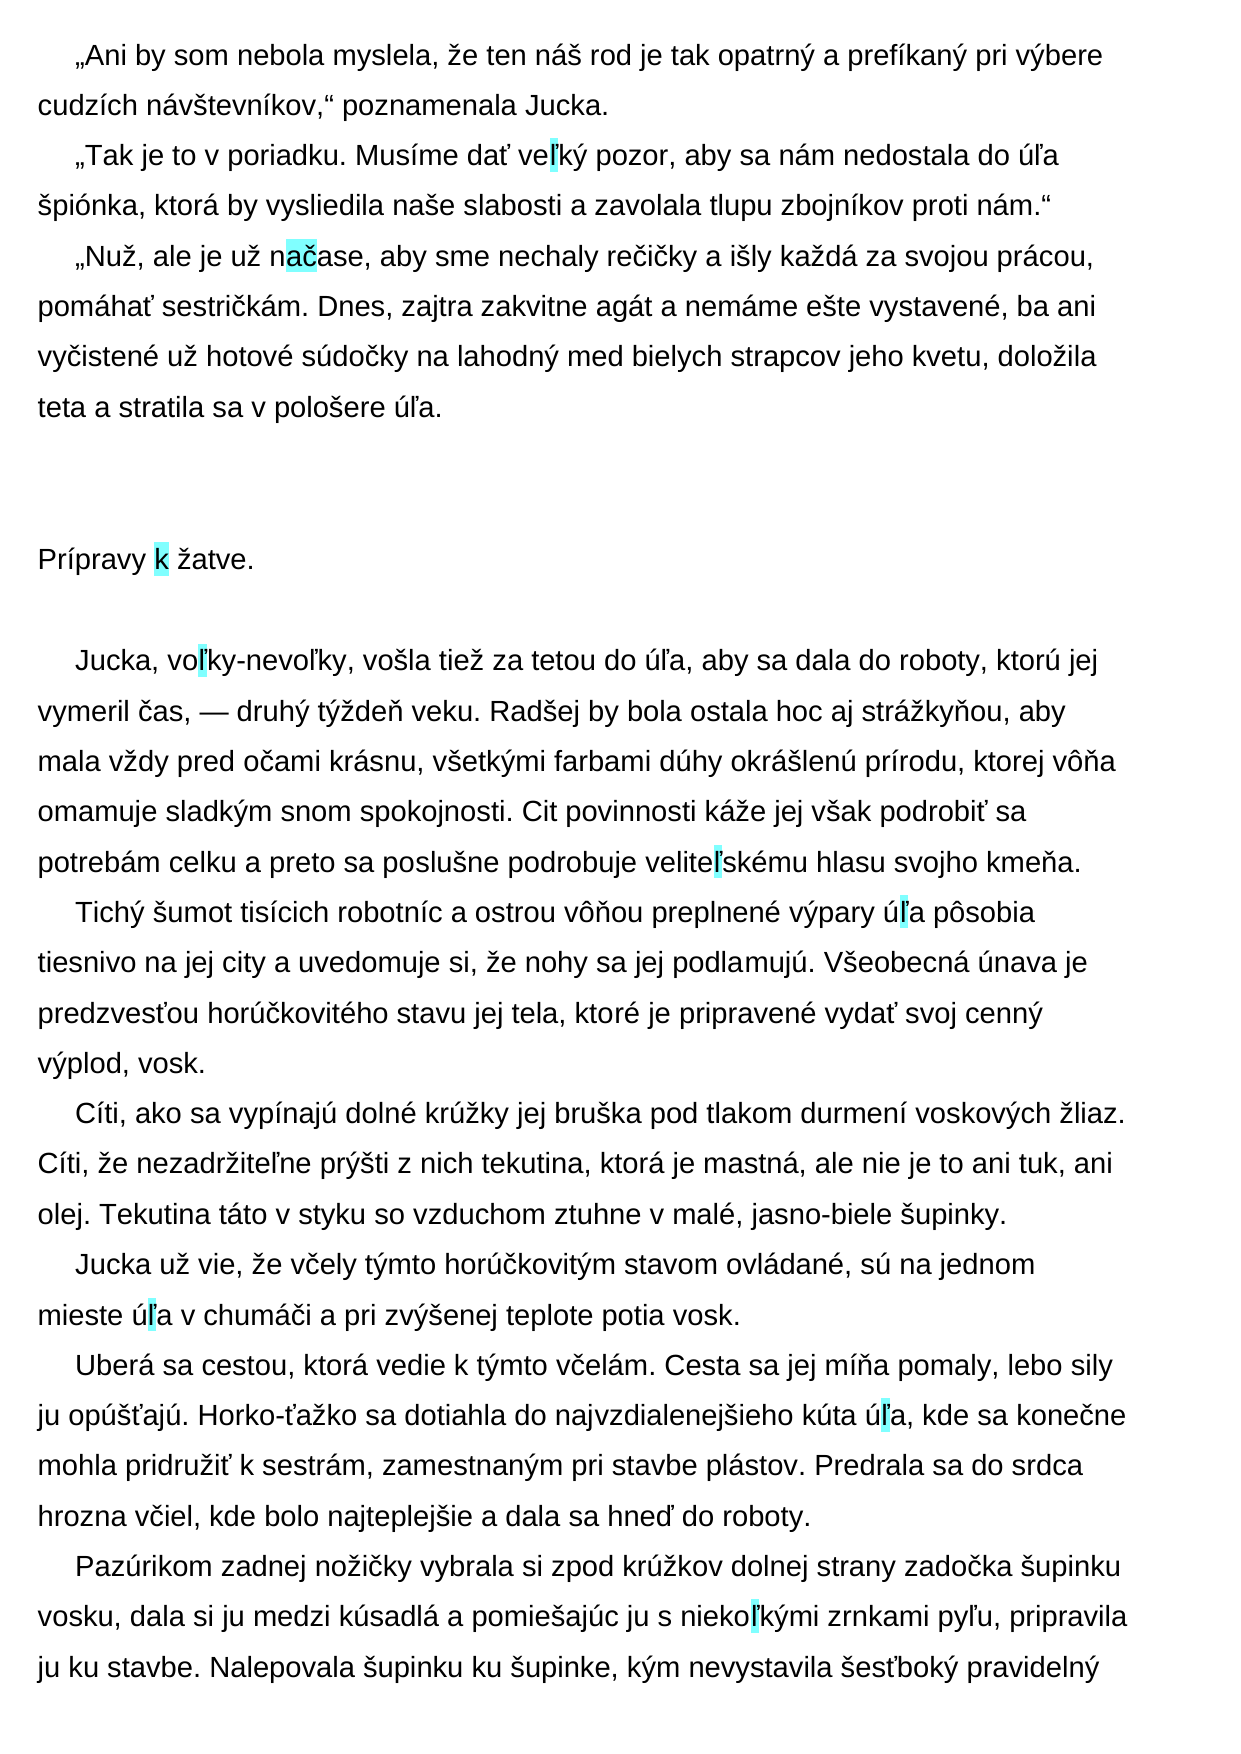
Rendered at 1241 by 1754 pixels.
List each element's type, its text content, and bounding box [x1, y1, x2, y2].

text Jucka už vie, že včely týmto horúčkovitým stavom ovládané, sú na jednom mieste úľa v chumáči a pri zvýšenej teplote potia vosk. [37, 1247, 1130, 1331]
text Jucka, voľky-nevoľky, vošla tiež za tetou do úľa, aby sa dala do roboty, ktorú jej vymeril čas, — druhý týždeň veku. Radšej by bola ostala hoc aj strážkyňou, aby mala vždy pred očami krásnu, všetkými farbami dúhy okrášlenú prírodu, ktorej vôňa omamuje sladkým snom spokojnosti. Cit povinnosti káže jej však podrobiť sa potrebám celku a preto sa po­slušne podrobuje veliteľskému hlasu svojho kmeňa. [37, 643, 1130, 878]
text „Tak je to v poriadku. Musíme dať veľký pozor, aby sa nám nedostala do úľa špiónka, ktorá by vysliedila naše slabosti a zavolala tlupu zbojníkov proti nám.“ [37, 138, 1130, 222]
text Tichý šumot tisícich robotníc a ostrou vôňou preplnené výpary úľa pôsobia tiesnivo na jej city a uvedomuje si, že nohy sa jej podla­mujú. Všeobecná únava je predzvesťou horúčkovitého stavu jej tela, kto­ré je pripravené vydať svoj cenný výplod, vosk. [37, 895, 1130, 1079]
text Cíti, ako sa vypínajú dolné krúžky jej bruška pod tlakom durmení voskových žliaz. Cíti, že nezadržiteľne prýšti z nich tekutina, ktorá je mastná, ale nie je to ani tuk, ani olej. Tekutina táto v styku so vzduchom ztuhne v malé, jasno-biele šupinky. [37, 1096, 1130, 1230]
text Pazúrikom zadnej nožičky vybrala si zpod krúžkov dolnej strany zadočka šupinku vosku, dala si ju medzi kúsadlá a pomiešajúc ju s niekoľkými zrnkami pyľu, pripravila ju ku stavbe. Nalepovala šupinku ku šupinke, kým nevystavila šesťboký pravidelný [37, 1549, 1130, 1683]
text „Ani by som nebola myslela, že ten náš rod je tak opatrný a prefíkaný pri výbere cudzích návštevníkov,“ poznamenala Jucka. [37, 37, 1130, 121]
text Uberá sa cestou, ktorá vedie k týmto včelám. Cesta sa jej míňa pomaly, lebo sily ju opúšťajú. Horko-ťažko sa dotiahla do naj­vzdialenejšieho kúta úľa, kde sa konečne mohla pridružiť k sestrám, zamestnaným pri stavbe plástov. Predrala sa do srdca hrozna včiel, kde bolo najteplejšie a dala sa hneď do roboty. [37, 1348, 1130, 1532]
text „Nuž, ale je už načase, aby sme nechaly rečičky a išly každá za svojou prácou, pomáhať sestričkám. Dnes, zajtra zakvitne agát a nemáme ešte vystavené, ba ani vyčistené už hotové súdočky na lahodný med bielych strapcov jeho kvetu, doložila teta a stratila sa v pološere úľa. [37, 239, 1130, 423]
text Prípravy k žatve. [37, 542, 1130, 576]
